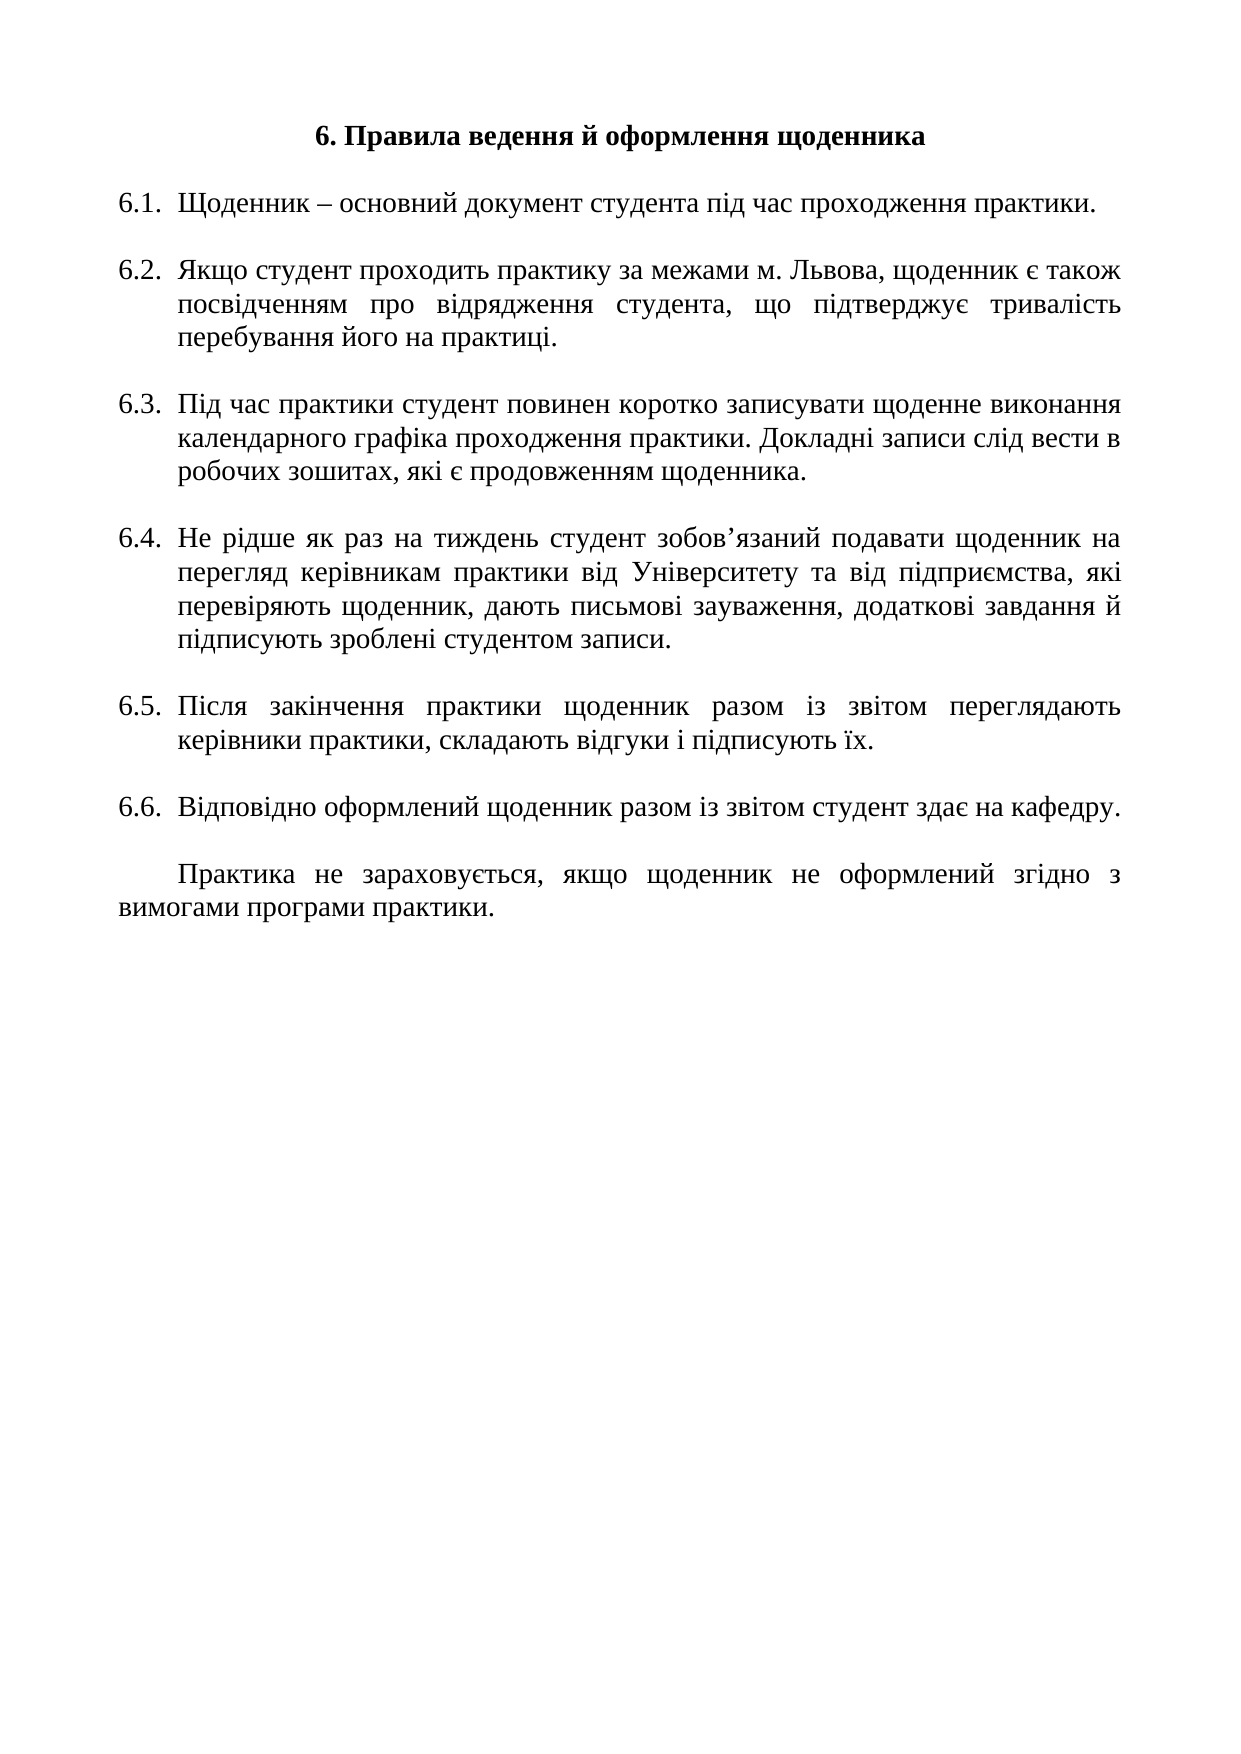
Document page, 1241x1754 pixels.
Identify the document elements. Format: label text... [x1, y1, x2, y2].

text Практика не зараховується, якщо щоденник не оформлений згідно з вимогами програми практики. [118, 856, 1122, 923]
text 6. Правила ведення й оформлення щоденника [118, 118, 1122, 152]
list Під час практики студент повинен коротко записувати щоденне виконання календарного графіка проходження практики. Докладні записи слід вести в робочих зошитах, які є продовженням щоденника. [118, 386, 1122, 487]
list Якщо студент проходить практику за межами м. Львова, щоденник є також посвідченням про відрядження студента, що підтверджує тривалість перебування його на практиці. [118, 252, 1122, 353]
list Після закінчення практики щоденник разом із звітом переглядають керівники практики, складають відгуки і підписують їх. [118, 688, 1122, 755]
list Щоденник – основний документ студента під час проходження практики. [118, 185, 1122, 219]
list Відповідно оформлений щоденник разом із звітом студент здає на кафедру. [118, 789, 1122, 822]
list Не рідше як раз на тиждень студент зобов’язаний подавати щоденник на перегляд керівникам практики від Університету та від підприємства, які перевіряють щоденник, дають письмові зауваження, додаткові завдання й підписують зроблені студентом записи. [118, 521, 1122, 655]
